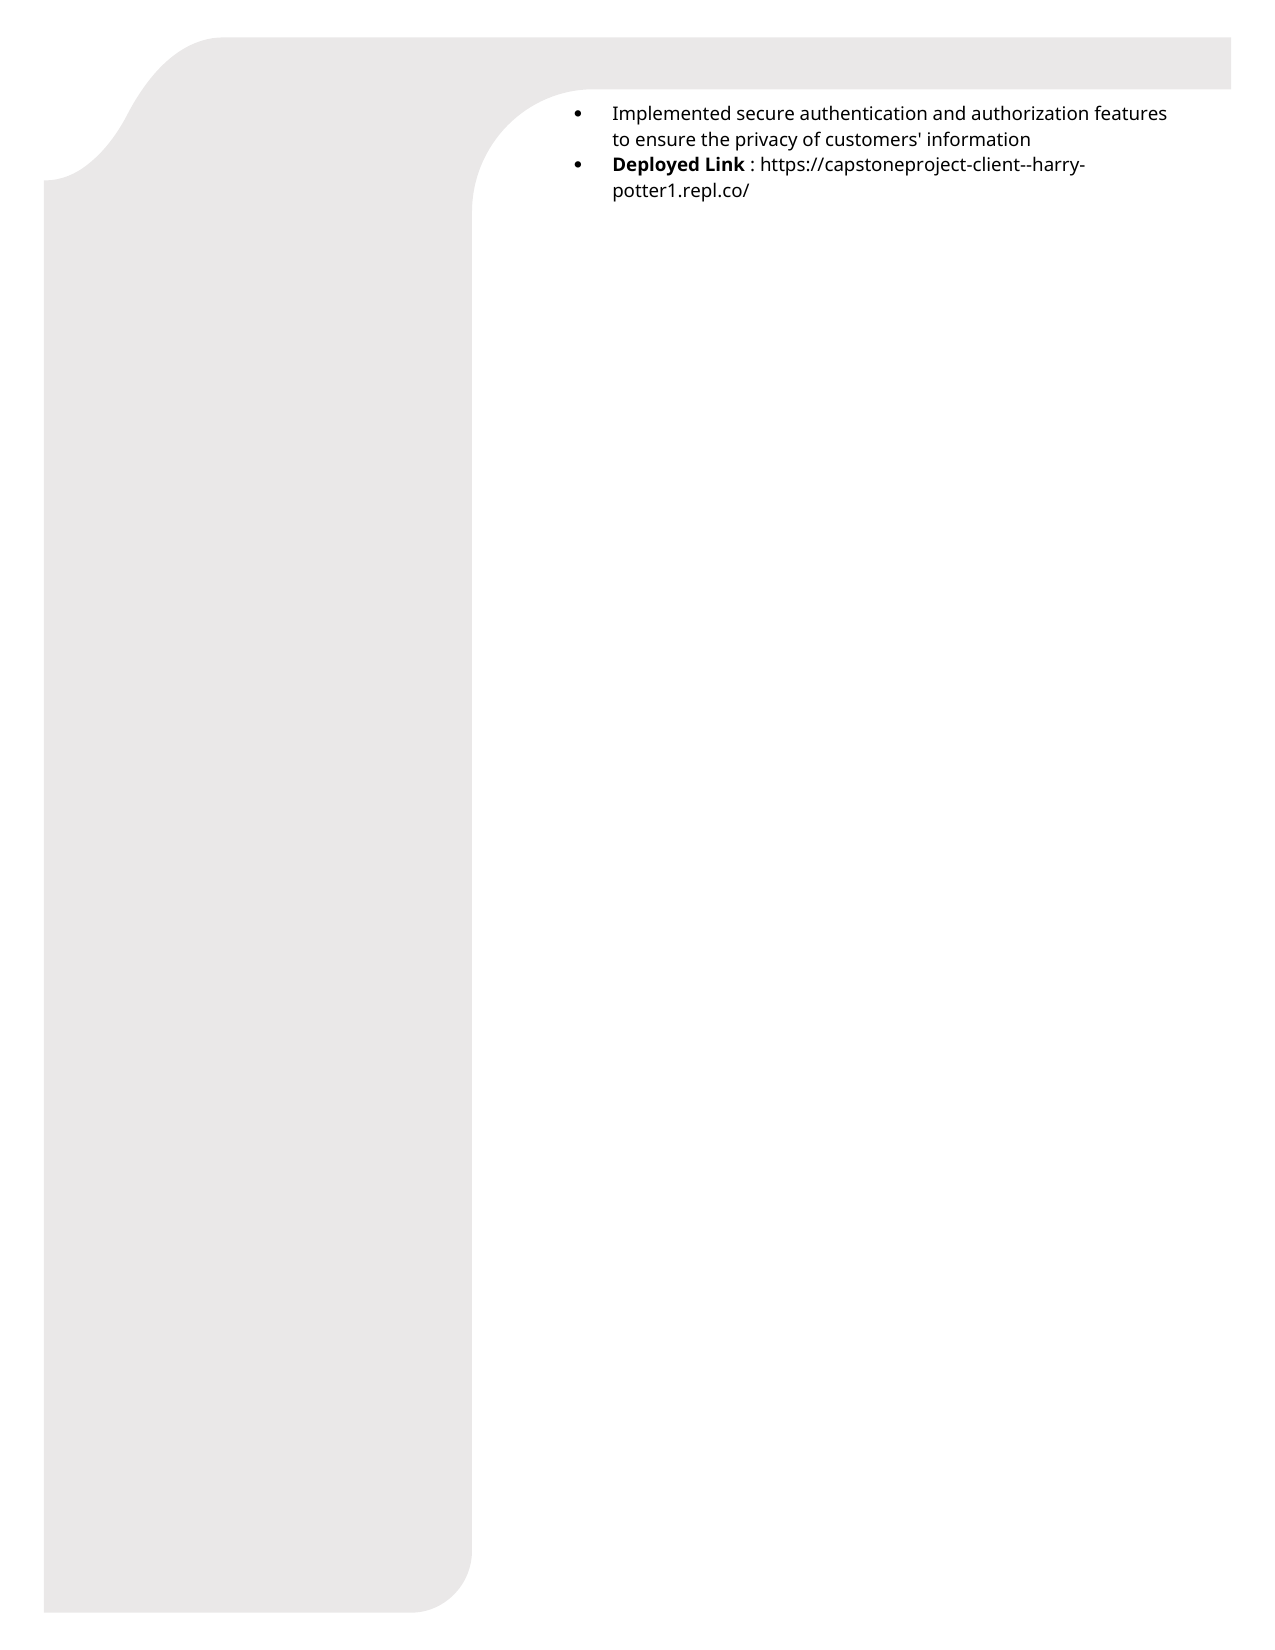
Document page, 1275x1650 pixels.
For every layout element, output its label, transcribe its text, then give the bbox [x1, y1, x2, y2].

table_cell summary Full-Stack developer and JavaScript enthusiast A budding enthusiastic web Developer, passionate about JavaScript development and eager to utilize my skills and knowledge to contribute to the growth of an organization. After graduation, I enrolled in a nine-month coaching program at "Attain-u" to enhance my skills in MERN stack development. During this program, I worked on live projects and gained hands-on experience, preparing me to contribute effectively to a professional team. I am eager to apply my skills and knowledge in a challenging role. education BSC(computer science)-7.9/10 MR(A) college Vizianagaram, Andharapradesh 04/2018 XII -Class(M.P.C)-8.4/10 AP Model School Purusthothapuram, Andharapradesh 04/2015 training experience MERN Stack Developer(oct-2022 To present) Attain u Bengaluru Courses : MERN stack developer with hands on project(online) projects 1. Barber Shop Appointment Scheduling App (Backend project) Designed and developed a web application for a local barber shop to allow customers to book appointments online. Used EJS templates, Bootstrap 5, CSS, Express, MongoDB, and Node.js to create a user-friendly interface and a scalable backend. Implemented secure authentication and authorization features to ensure the privacy of customers' information Deployed Link : https://backend-project.hari8096.repl.co/ 2 . Product Re-sell(MERN Stack) Sell your old products and find affordable alternatives by buying pre-owned items, providing a solution for those seeking better options and a lower budget Used React.js , Bootstrap 5, CSS, Express, MongoDB, and Node.js to create a user-friendly interface and a scalable backend. Implemented secure authentication and authorization features to ensure the privacy of customers' information Deployed Link : https://capstoneproject-client--harry-potter1.repl.co/ [525, 101, 1199, 203]
table_cell [473, 112, 525, 203]
